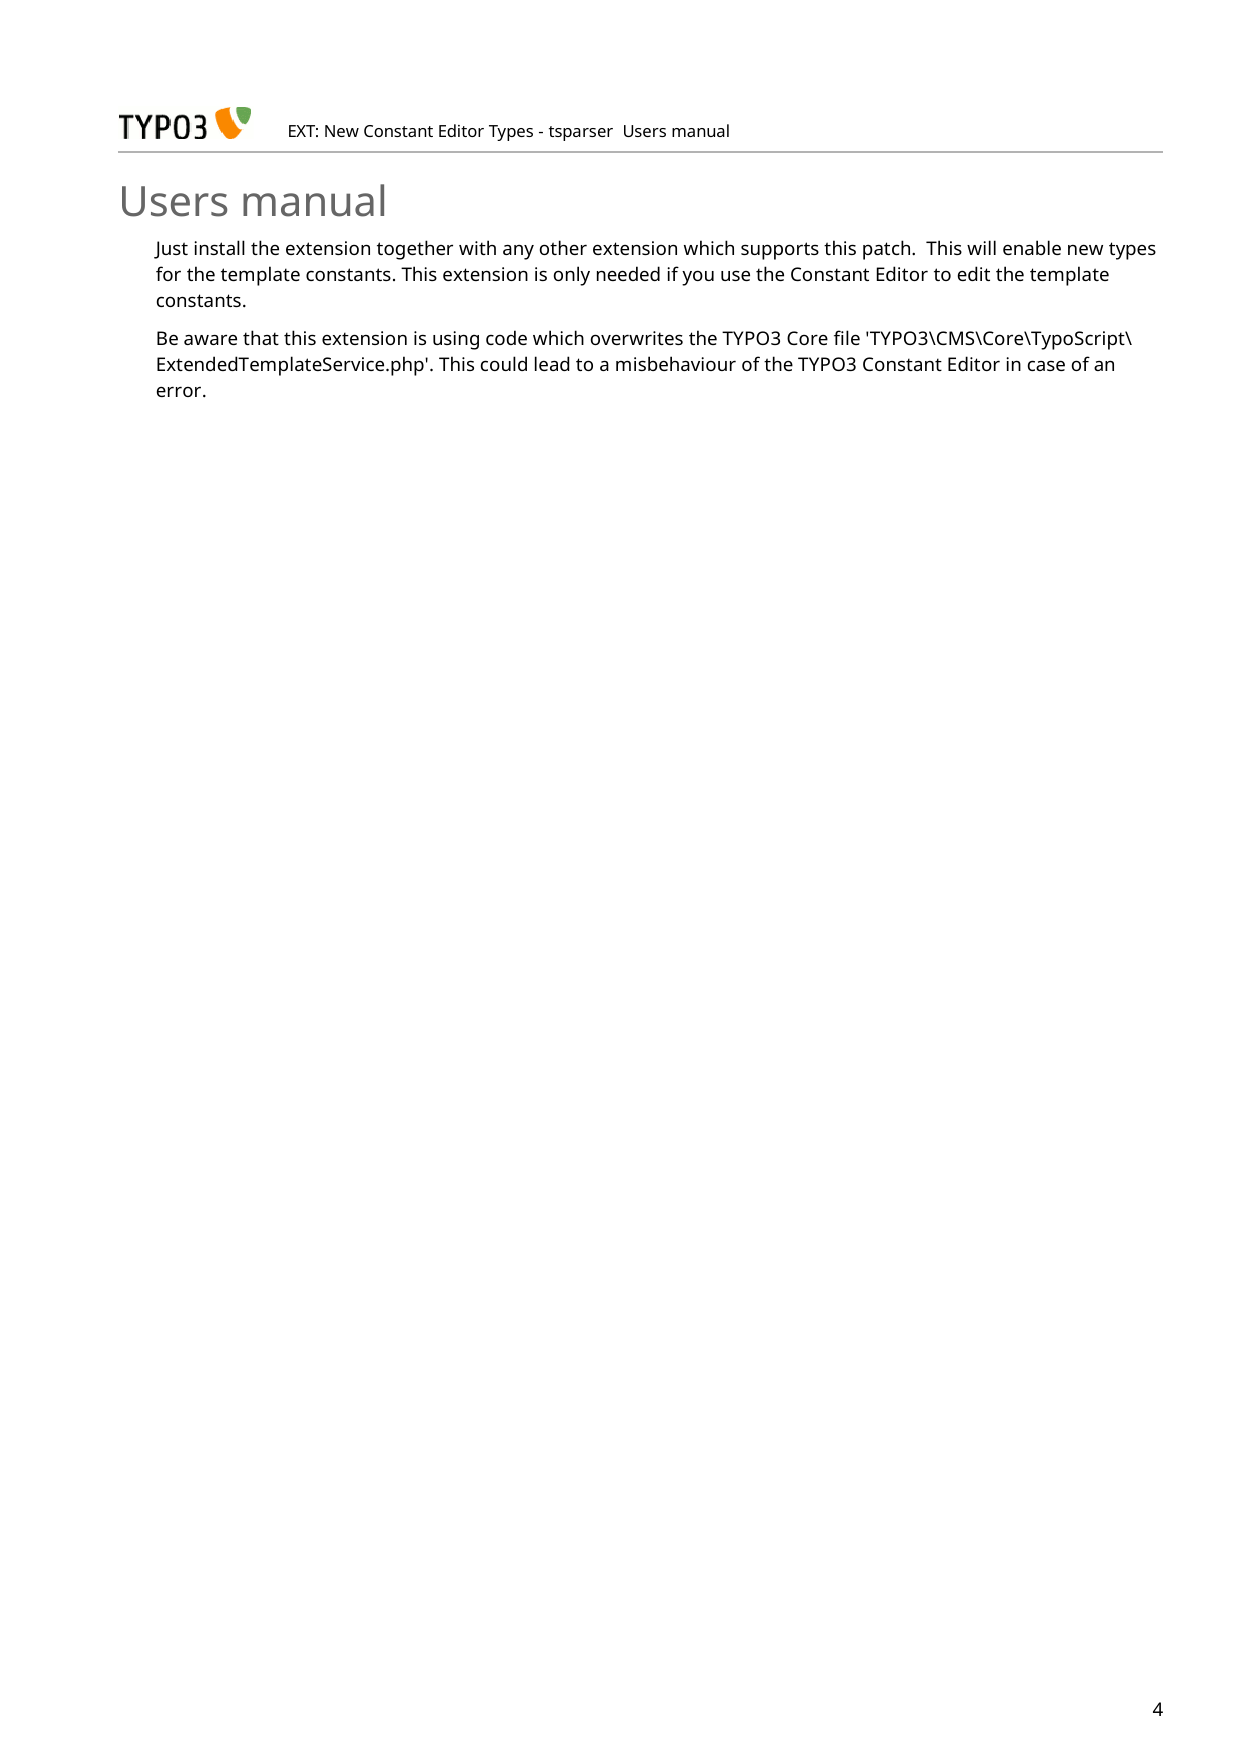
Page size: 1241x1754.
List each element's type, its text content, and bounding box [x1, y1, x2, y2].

list Just install the extension together with any other extension which supports this patch. This will enable new types for the template constants. This extension is only needed if you use the Constant Editor to edit the template constants. [118, 234, 1163, 312]
picture [118, 106, 254, 139]
list Be aware that this extension is using code which overwrites the TYPO3 Core file 'TYPO3\CMS\Core\TypoScript\ExtendedTemplateService.php'. This could lead to a misbehaviour of the TYPO3 Constant Editor in case of an error. [118, 325, 1163, 403]
subtitle Users manual [118, 172, 1163, 228]
